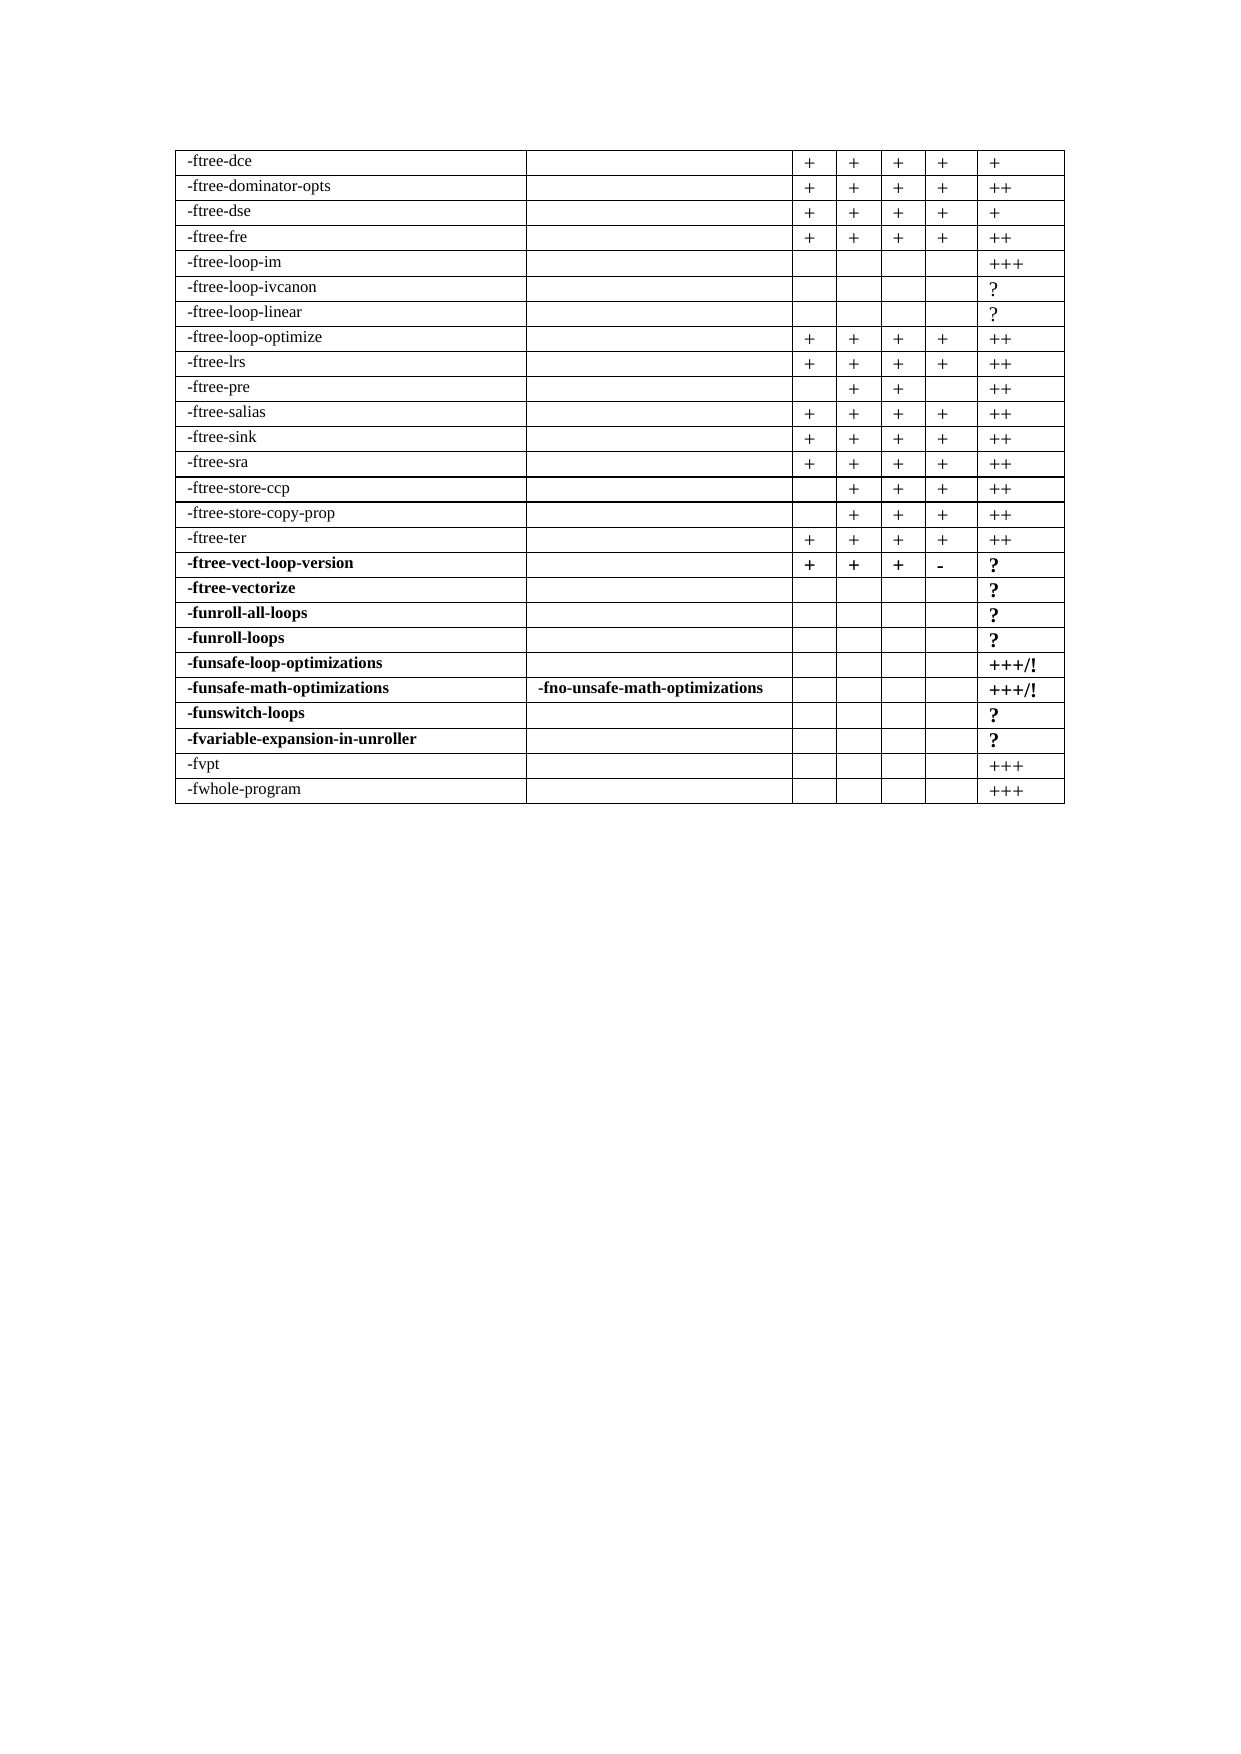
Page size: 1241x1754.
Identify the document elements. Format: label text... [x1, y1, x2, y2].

table_cell + [793, 427, 836, 451]
table_cell [837, 603, 881, 627]
table_cell [837, 578, 881, 602]
table_cell [926, 754, 977, 778]
table_cell + [793, 327, 836, 351]
table_cell + [837, 503, 881, 527]
table_cell [882, 678, 925, 702]
table_cell ++ [978, 327, 1064, 351]
table_cell -ftree-store-copy-prop [176, 503, 526, 527]
table_cell + [837, 377, 881, 401]
table_cell [882, 603, 925, 627]
table_cell +++ [978, 251, 1064, 276]
table_cell ? [978, 603, 1064, 627]
table_cell + [926, 503, 977, 527]
table_cell [527, 754, 792, 778]
table_cell [793, 729, 836, 752]
table_cell + [882, 528, 925, 552]
table_cell [793, 653, 836, 677]
table_cell + [926, 201, 977, 225]
table_cell + [793, 352, 836, 376]
table_cell -fvpt [176, 754, 526, 778]
table_cell -ftree-loop-optimize [176, 327, 526, 351]
table_cell + [882, 427, 925, 451]
table_cell [926, 603, 977, 627]
table_cell ? [978, 553, 1064, 577]
table_cell ? [978, 277, 1064, 301]
table_cell + [926, 402, 977, 426]
table_cell [926, 251, 977, 276]
table_cell + [882, 553, 925, 577]
table_cell + [837, 176, 881, 200]
table_cell ++ [978, 427, 1064, 451]
table_cell -ftree-sink [176, 427, 526, 451]
table_cell + [793, 528, 836, 552]
table_cell ++ [978, 352, 1064, 376]
table_cell + [926, 327, 977, 351]
table_cell [926, 678, 977, 702]
table_cell + [926, 352, 977, 376]
table_cell ++ [978, 503, 1064, 527]
table_cell [527, 402, 792, 426]
table_cell [882, 302, 925, 326]
table_cell + [793, 176, 836, 200]
table_cell [793, 478, 836, 501]
table_cell [527, 478, 792, 501]
table_cell [527, 352, 792, 376]
table_cell ++ [978, 226, 1064, 250]
table_cell ? [978, 628, 1064, 652]
table_cell [527, 528, 792, 552]
table_cell -funsafe-math-optimizations [176, 678, 526, 702]
table_cell + [882, 377, 925, 401]
table_cell ++ [978, 478, 1064, 501]
table_cell +++ [978, 754, 1064, 778]
table_cell [837, 779, 881, 803]
table_cell + [882, 151, 925, 175]
table_cell + [837, 201, 881, 225]
table_cell [793, 251, 836, 276]
table_cell [926, 703, 977, 727]
table_cell -ftree-dominator-opts [176, 176, 526, 200]
table_cell [837, 251, 881, 276]
table_cell + [793, 452, 836, 476]
table_cell [527, 226, 792, 250]
table_cell [793, 302, 836, 326]
table_cell ? [978, 302, 1064, 326]
table_cell + [882, 327, 925, 351]
table_cell + [926, 528, 977, 552]
table_cell + [926, 452, 977, 476]
table_cell + [882, 503, 925, 527]
table_cell + [926, 151, 977, 175]
table_cell [527, 779, 792, 803]
table_cell -ftree-vectorize [176, 578, 526, 602]
table_cell [527, 377, 792, 401]
table_cell [882, 779, 925, 803]
table_cell -fno-unsafe-math-optimizations [527, 678, 792, 702]
table_cell -ftree-pre [176, 377, 526, 401]
table_cell [837, 703, 881, 727]
table_cell [527, 703, 792, 727]
table_cell ++ [978, 452, 1064, 476]
table_cell -ftree-lrs [176, 352, 526, 376]
table_cell [793, 779, 836, 803]
table_cell [837, 729, 881, 752]
table_cell [793, 754, 836, 778]
table_cell [926, 578, 977, 602]
table_cell + [837, 327, 881, 351]
table_cell [882, 628, 925, 652]
table_cell +++ [978, 779, 1064, 803]
table_cell [793, 603, 836, 627]
table_cell [882, 578, 925, 602]
table_cell [527, 503, 792, 527]
table_cell [926, 729, 977, 752]
table_cell -ftree-fre [176, 226, 526, 250]
table_cell [527, 302, 792, 326]
table_cell [837, 277, 881, 301]
table_cell -ftree-dse [176, 201, 526, 225]
table_cell [926, 628, 977, 652]
table_cell - [926, 553, 977, 577]
table_cell [793, 678, 836, 702]
table_cell [926, 779, 977, 803]
table_cell + [837, 226, 881, 250]
table_cell + [926, 176, 977, 200]
table_cell [527, 628, 792, 652]
table_cell [527, 327, 792, 351]
table_cell [527, 603, 792, 627]
table_cell [837, 628, 881, 652]
table_cell + [837, 553, 881, 577]
table_cell -ftree-sra [176, 452, 526, 476]
table_cell [527, 653, 792, 677]
table_cell [926, 653, 977, 677]
table_cell [793, 578, 836, 602]
table_cell [793, 277, 836, 301]
table_cell + [882, 352, 925, 376]
table_cell -fvariable-expansion-in-unroller [176, 729, 526, 752]
table_cell [837, 653, 881, 677]
table_cell + [882, 452, 925, 476]
table_cell + [882, 201, 925, 225]
table_cell +++/! [978, 678, 1064, 702]
table_cell + [926, 478, 977, 501]
table_cell + [837, 528, 881, 552]
table_cell [793, 703, 836, 727]
table_cell + [837, 427, 881, 451]
table_cell [527, 578, 792, 602]
table_cell [882, 277, 925, 301]
table_cell [527, 427, 792, 451]
table_cell + [882, 478, 925, 501]
table_cell [926, 277, 977, 301]
table_cell [793, 628, 836, 652]
table_cell [882, 729, 925, 752]
table_cell + [793, 151, 836, 175]
table_cell ++ [978, 176, 1064, 200]
table_cell + [882, 176, 925, 200]
table_cell [793, 503, 836, 527]
table_cell [882, 653, 925, 677]
table_cell + [837, 402, 881, 426]
table_cell + [837, 478, 881, 501]
table_cell + [926, 226, 977, 250]
table_cell [527, 201, 792, 225]
table_cell [837, 678, 881, 702]
table_cell [926, 302, 977, 326]
table_cell ? [978, 578, 1064, 602]
table_cell [882, 754, 925, 778]
table_cell + [793, 402, 836, 426]
table_cell [882, 251, 925, 276]
table_cell + [793, 226, 836, 250]
table_cell ++ [978, 377, 1064, 401]
table_cell + [837, 352, 881, 376]
table_cell + [926, 427, 977, 451]
table_cell ? [978, 729, 1064, 752]
table_cell [527, 277, 792, 301]
table_cell [527, 251, 792, 276]
table_cell -ftree-salias [176, 402, 526, 426]
table_cell -ftree-loop-linear [176, 302, 526, 326]
table_cell + [978, 201, 1064, 225]
table_cell [882, 703, 925, 727]
table_cell [837, 302, 881, 326]
table_cell ++ [978, 528, 1064, 552]
table_cell + [978, 151, 1064, 175]
table_cell [926, 377, 977, 401]
table_cell -ftree-dce [176, 151, 526, 175]
table_cell ? [978, 703, 1064, 727]
table_cell [527, 151, 792, 175]
table_cell + [882, 402, 925, 426]
table_cell [527, 729, 792, 752]
table_cell -funsafe-loop-optimizations [176, 653, 526, 677]
table_cell +++/! [978, 653, 1064, 677]
table_cell -ftree-vect-loop-version [176, 553, 526, 577]
table_cell ++ [978, 402, 1064, 426]
table_cell [527, 553, 792, 577]
table_cell [837, 754, 881, 778]
table_cell -funroll-all-loops [176, 603, 526, 627]
table_cell + [837, 151, 881, 175]
table_cell -funroll-loops [176, 628, 526, 652]
table_cell -ftree-loop-im [176, 251, 526, 276]
table_cell + [837, 452, 881, 476]
table_cell + [793, 553, 836, 577]
table_cell -funswitch-loops [176, 703, 526, 727]
table_cell -fwhole-program [176, 779, 526, 803]
table_cell + [882, 226, 925, 250]
table_cell [793, 377, 836, 401]
table_cell -ftree-ter [176, 528, 526, 552]
table_cell -ftree-loop-ivcanon [176, 277, 526, 301]
table_cell [527, 176, 792, 200]
table_cell -ftree-store-ccp [176, 478, 526, 501]
table_cell + [793, 201, 836, 225]
table_cell [527, 452, 792, 476]
